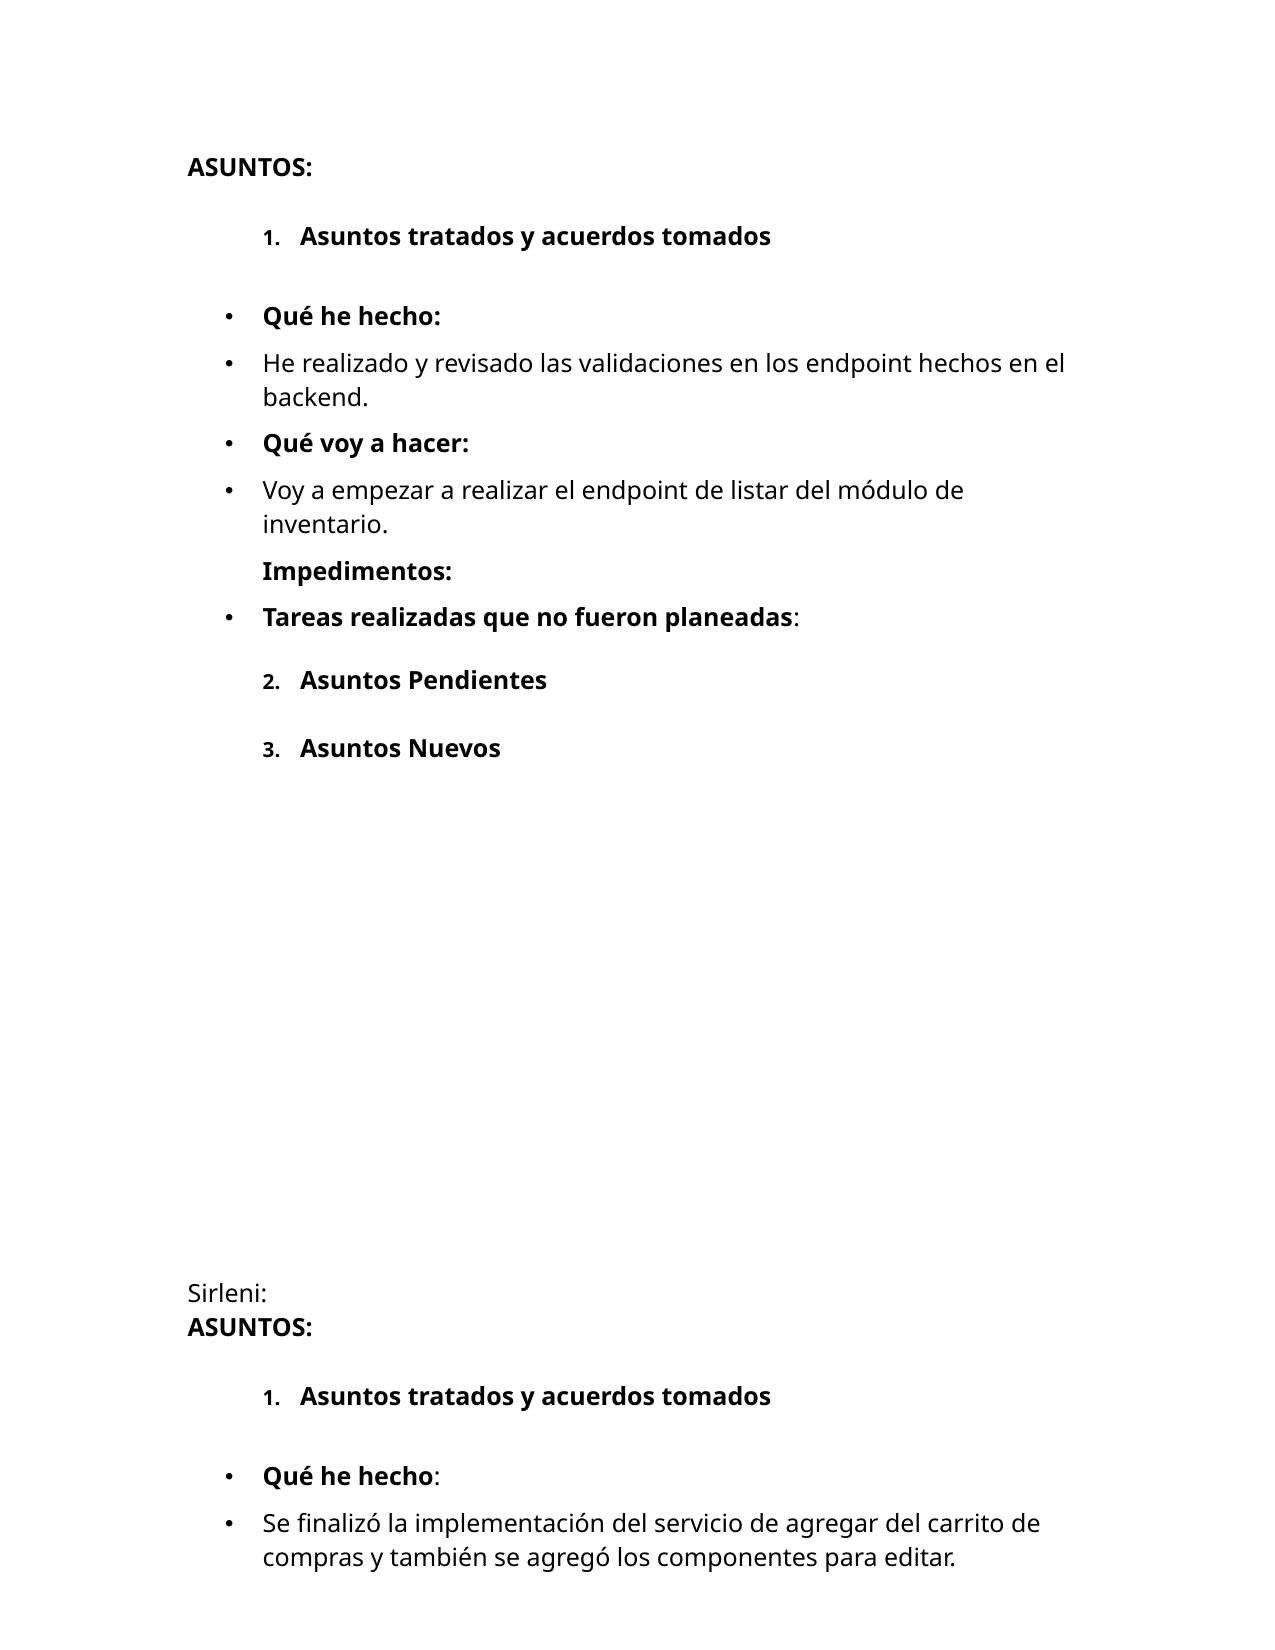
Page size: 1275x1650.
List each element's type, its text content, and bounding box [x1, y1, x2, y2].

list Asuntos tratados y acuerdos tomados [262, 1378, 1087, 1412]
list Tareas realizadas que no fueron planeadas: [225, 600, 1087, 634]
list Qué voy a hacer: [225, 426, 1087, 460]
list Qué he hecho: [225, 299, 1087, 333]
text Impedimentos: [262, 553, 1087, 587]
list Asuntos Pendientes [262, 663, 1087, 697]
list Se finalizó la implementación del servicio de agregar del carrito de compras y también se agregó los componentes para editar. [225, 1505, 1087, 1573]
list Voy a empezar a realizar el endpoint de listar del módulo de inventario. [225, 472, 1087, 541]
list Asuntos Nuevos [262, 731, 1087, 765]
list He realizado y revisado las validaciones en los endpoint hechos en el backend. [225, 345, 1087, 413]
list Asuntos tratados y acuerdos tomados [262, 218, 1087, 252]
list Qué he hecho: [225, 1459, 1087, 1493]
text Sirleni: [187, 1276, 1087, 1310]
text ASUNTOS: [187, 150, 1087, 184]
text ASUNTOS: [187, 1310, 1087, 1344]
